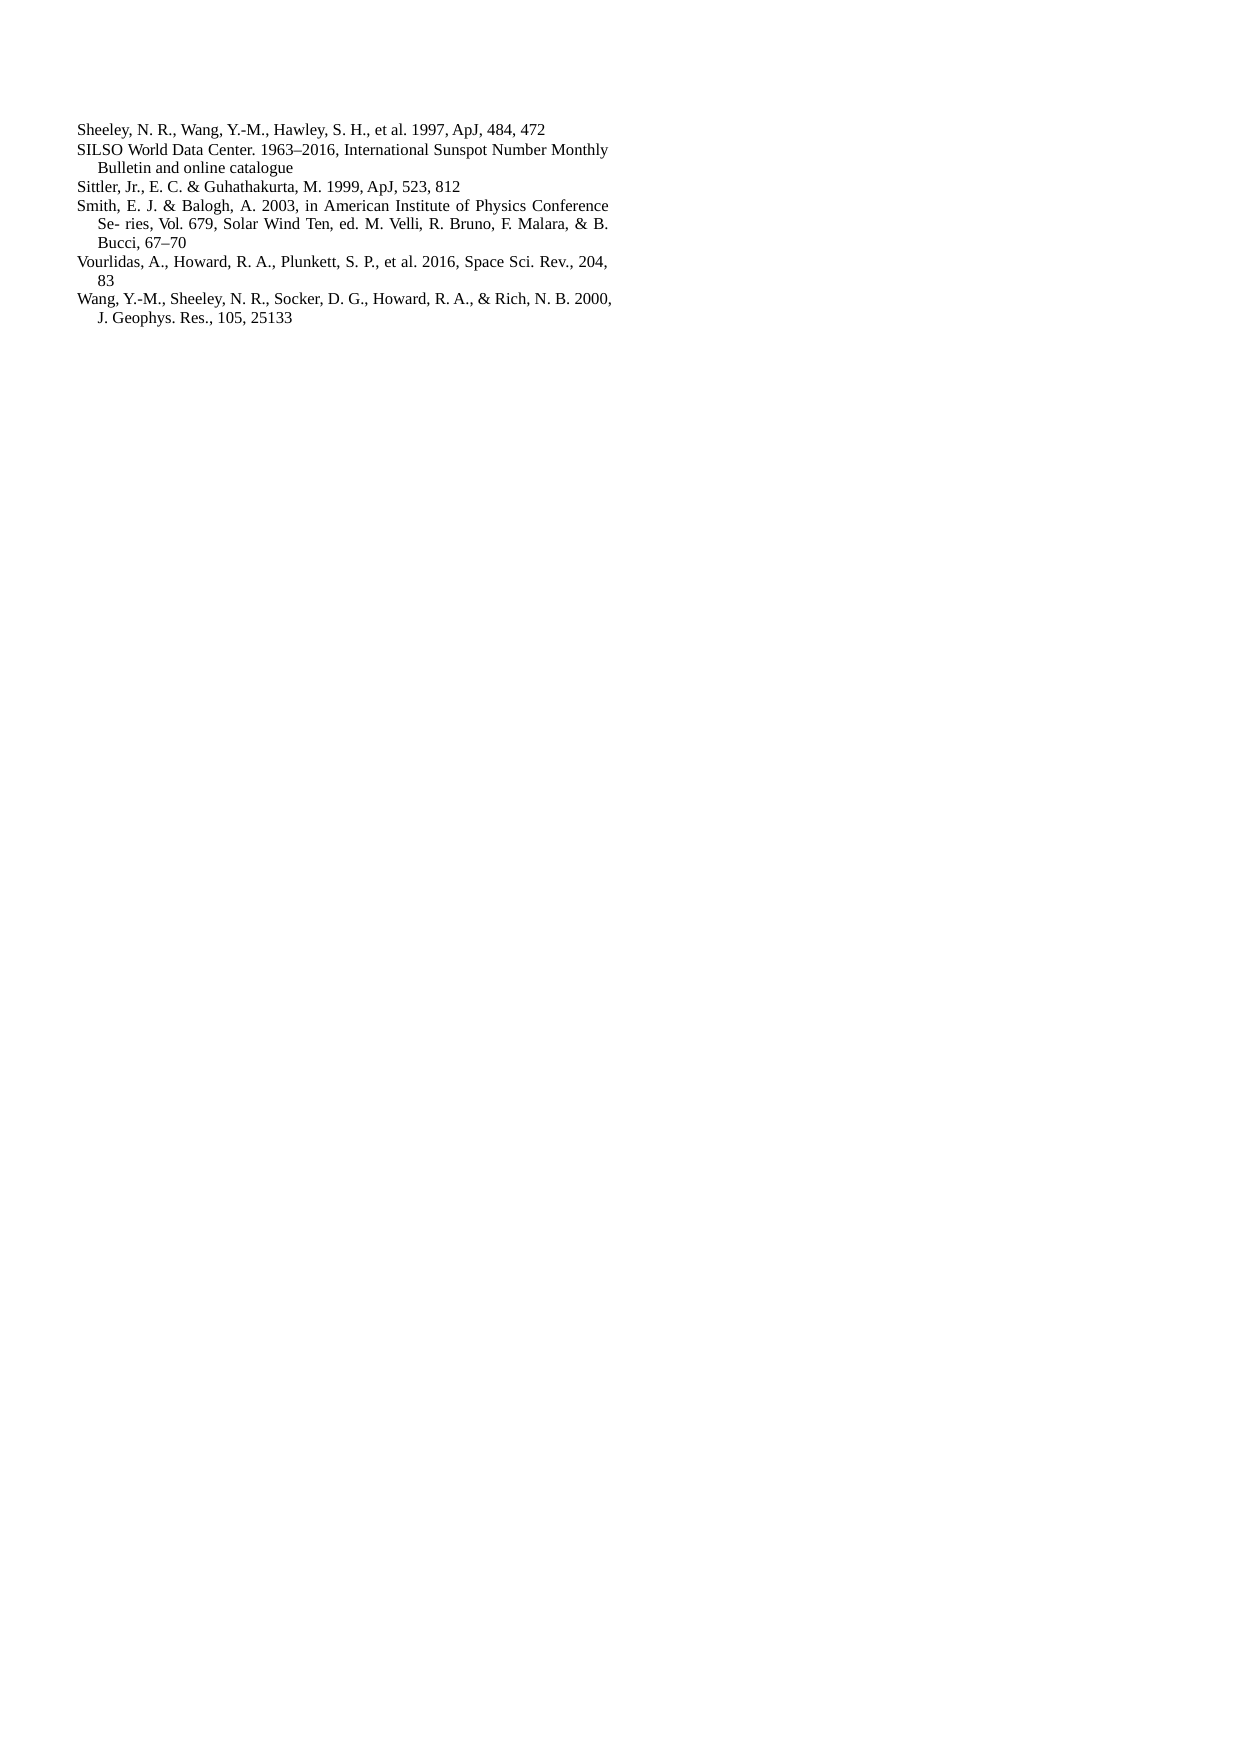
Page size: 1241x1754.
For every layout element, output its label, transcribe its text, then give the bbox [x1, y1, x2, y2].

text Sittler, Jr., E. C. & Guhathakurta, M. 1999, ApJ, 523, 812 [77, 177, 1176, 196]
text Smith, E. J. & Balogh, A. 2003, in American Institute of Physics Conference Se- ries, Vol. 679, Solar Wind Ten, ed. M. Velli, R. Bruno, F. Malara, & B. Bucci, 67–70 [77, 196, 608, 252]
text J. Geophys. Res., 105, 25133 [97, 308, 1176, 327]
text Wang, Y.-M., Sheeley, N. R., Socker, D. G., Howard, R. A., & Rich, N. B. 2000, [77, 290, 1176, 308]
text Sheeley, N. R., Wang, Y.-M., Hawley, S. H., et al. 1997, ApJ, 484, 472 [77, 121, 1176, 139]
text Vourlidas, A., Howard, R. A., Plunkett, S. P., et al. 2016, Space Sci. Rev., 204, 83 [77, 252, 608, 290]
text SILSO World Data Center. 1963–2016, International Sunspot Number Monthly Bulletin and online catalogue [77, 140, 608, 177]
